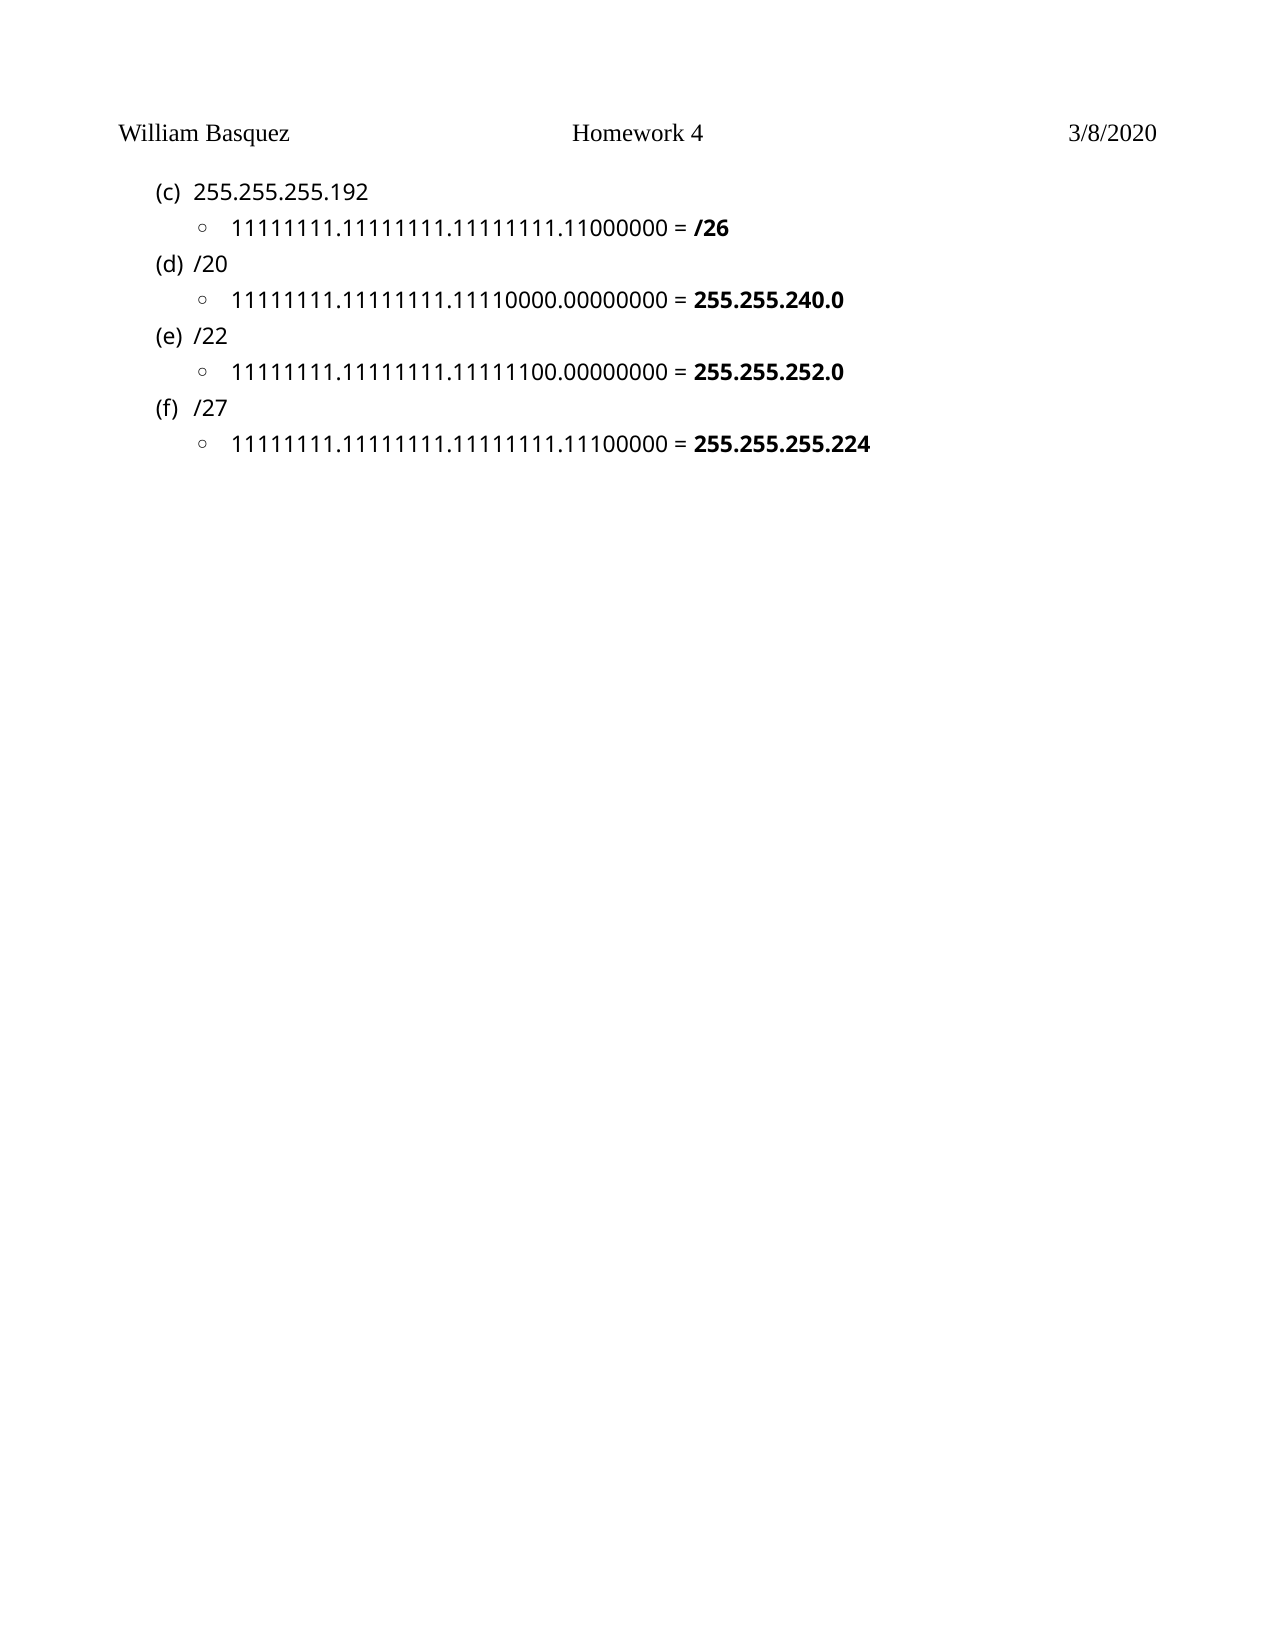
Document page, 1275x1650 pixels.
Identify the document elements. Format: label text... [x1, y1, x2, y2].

list 11111111.11111111.11111100.00000000 = 255.255.252.0 [193, 356, 1157, 387]
list 255.255.255.192 [156, 176, 1157, 208]
list 11111111.11111111.11111111.11000000 = /26 [193, 212, 1157, 243]
list /27 [156, 392, 1157, 423]
list 11111111.11111111.11111111.11100000 = 255.255.255.224 [193, 428, 1157, 459]
list 11111111.11111111.11110000.00000000 = 255.255.240.0 [193, 284, 1157, 315]
list /22 [156, 320, 1157, 351]
list /20 [156, 248, 1157, 279]
